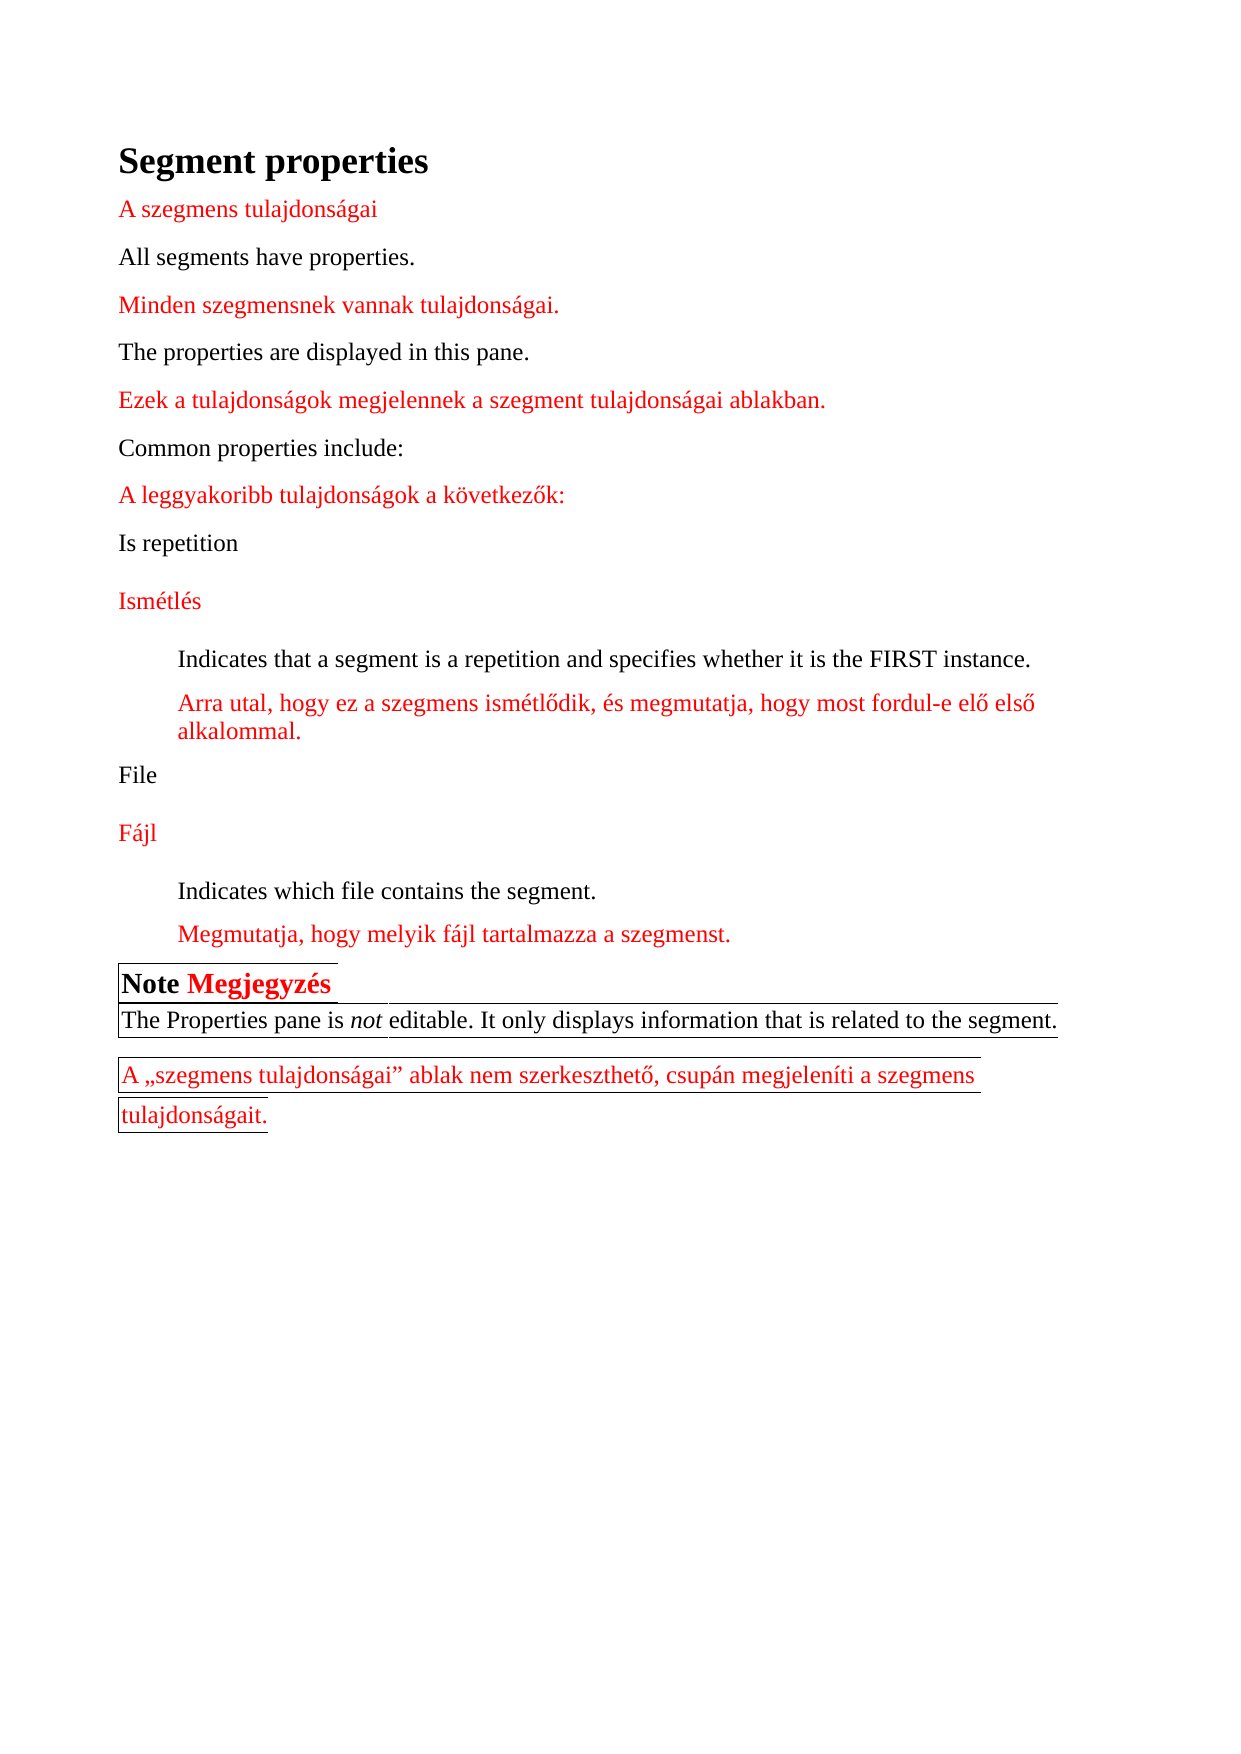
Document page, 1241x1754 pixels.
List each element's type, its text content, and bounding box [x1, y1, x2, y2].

text The Properties pane is not editable. It only displays information that is related to the segment. [119, 1002, 1122, 1037]
text The properties are displayed in this pane. [118, 337, 1122, 366]
list Indicates that a segment is a repetition and specifies whether it is the FIRST instance. [177, 644, 1122, 673]
list Indicates which file contains the segment. [177, 876, 1122, 905]
subtitle Note Megjegyzés [119, 963, 1122, 1002]
text Ezek a tulajdonságok megjelennek a szegment tulajdonságai ablakban. [118, 385, 1122, 414]
subtitle Segment properties [118, 139, 1122, 182]
subtitle File [118, 760, 1122, 788]
text A leggyakoribb tulajdonságok a következők: [118, 480, 1122, 509]
list Fájl [118, 818, 1122, 847]
list Arra utal, hogy ez a szegmens ismétlődik, és megmutatja, hogy most fordul-e elő első alkalommal. [177, 688, 1122, 745]
text A szegmens tulajdonságai [118, 194, 1122, 223]
text Minden szegmensnek vannak tulajdonságai. [118, 290, 1122, 318]
text A „szegmens tulajdonságai” ablak nem szerkeszthető, csupán megjeleníti a szegmens tulajdonságait. [118, 1057, 1122, 1132]
text All segments have properties. [118, 242, 1122, 271]
list Ismétlés [118, 586, 1122, 615]
list Megmutatja, hogy melyik fájl tartalmazza a szegmenst. [177, 919, 1122, 948]
text Common properties include: [118, 433, 1122, 461]
subtitle Is repetition [118, 528, 1122, 557]
